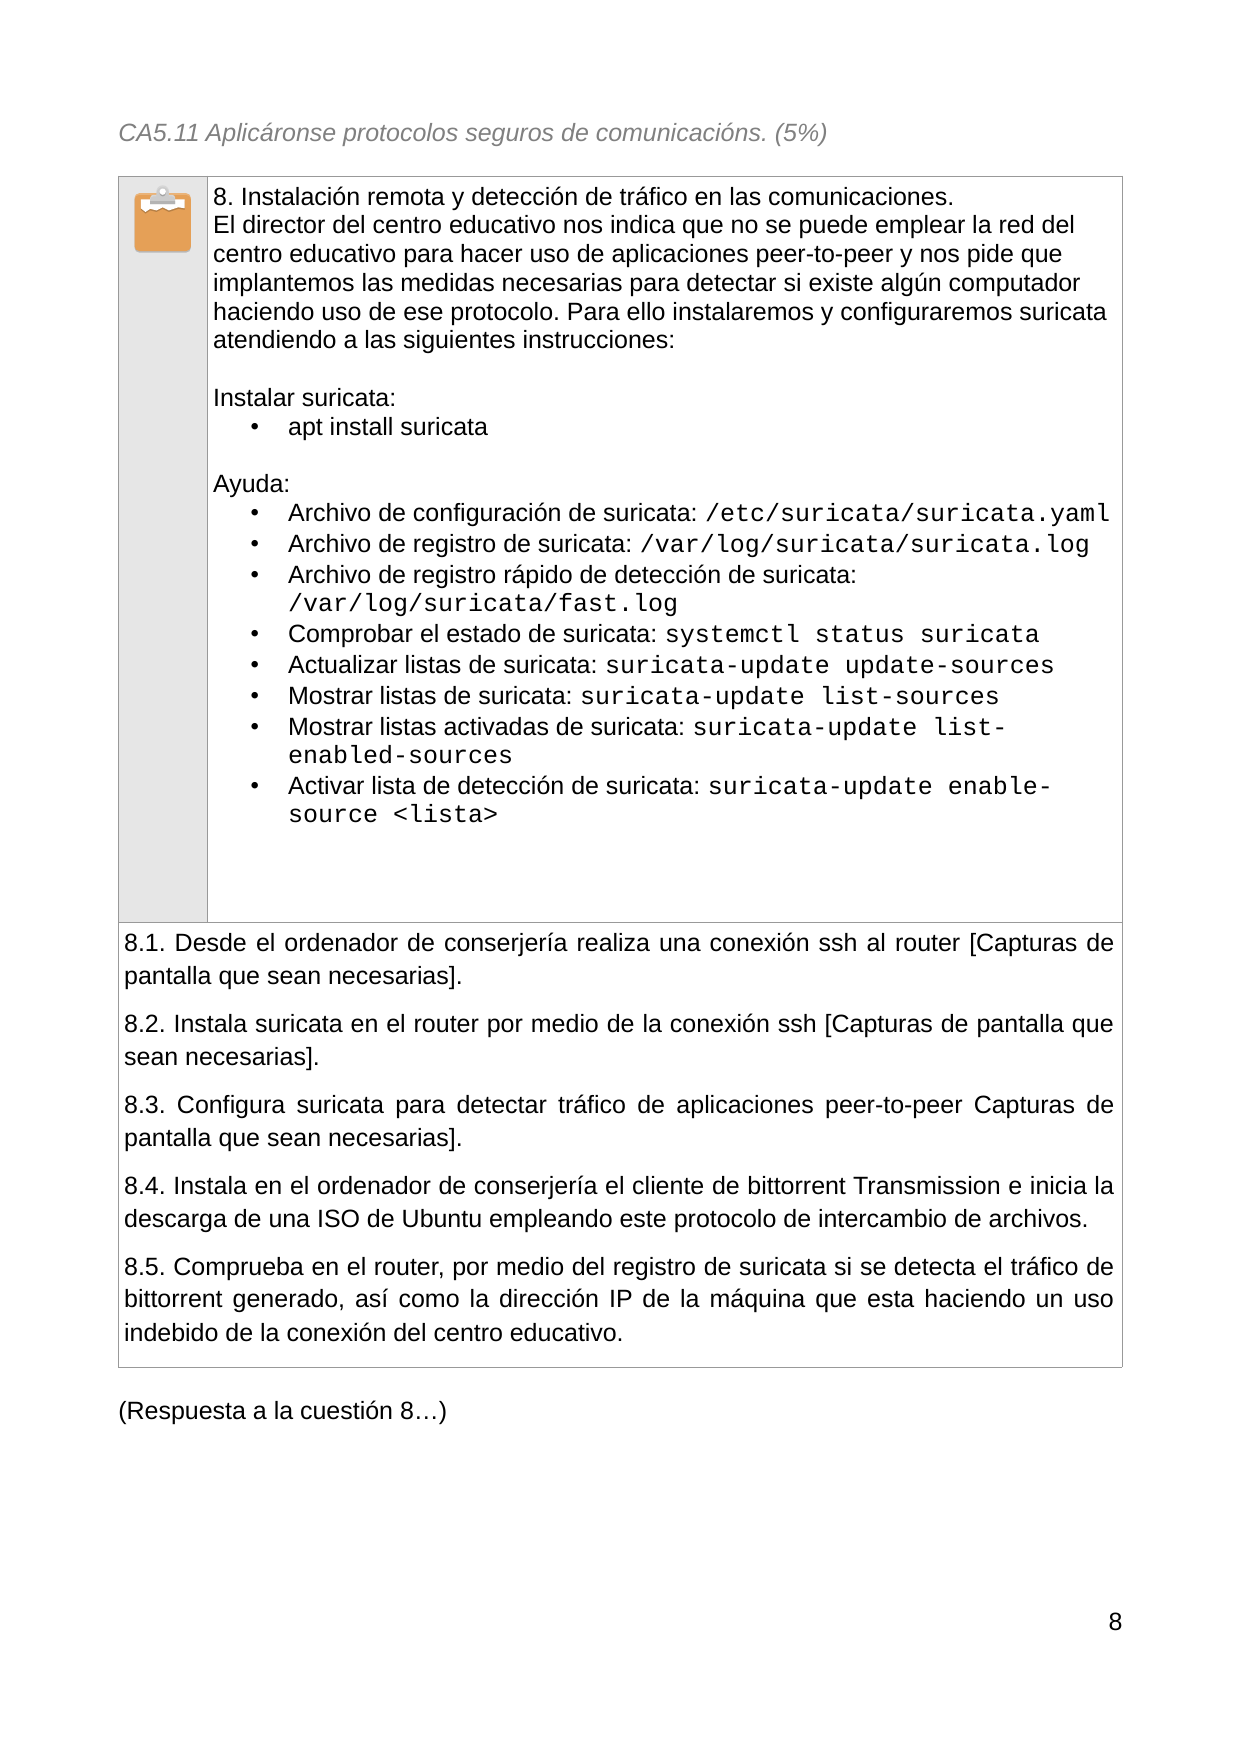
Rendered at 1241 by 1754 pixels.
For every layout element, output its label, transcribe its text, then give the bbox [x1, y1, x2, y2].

text (Respuesta a la cuestión 8…) [118, 1396, 1122, 1424]
text CA5.11 Aplicáronse protocolos seguros de comunicacións. (5%) [118, 118, 1122, 147]
table_header [119, 177, 207, 922]
table_cell 8.1. Desde el ordenador de conserjería realiza una conexión ssh al router [Capturas de pantalla que sean necesarias]. 8.2. Instala suricata en el router por medio de la conexión ssh [Capturas de pantalla que sean necesarias]. 8.3. Configura suricata para detectar tráfico de aplicaciones peer-to-peer Capturas de pantalla que sean necesarias]. 8.4. Instala en el ordenador de conserjería el cliente de bittorrent Transmission e inicia la descarga de una ISO de Ubuntu empleando este protocolo de intercambio de archivos. 8.5. Comprueba en el router, por medio del registro de suricata si se detecta el tráfico de bittorrent generado, así como la dirección IP de la máquina que esta haciendo un uso indebido de la conexión del centro educativo. [119, 923, 1122, 1367]
table_header 8. Instalación remota y detección de tráfico en las comunicaciones. El director del centro educativo nos indica que no se puede emplear la red del centro educativo para hacer uso de aplicaciones peer-to-peer y nos pide que implantemos las medidas necesarias para detectar si existe algún computador haciendo uso de ese protocolo. Para ello instalaremos y configuraremos suricata atendiendo a las siguientes instrucciones: Instalar suricata: apt install suricata Ayuda: Archivo de configuración de suricata: /etc/suricata/suricata.yaml Archivo de registro de suricata: /var/log/suricata/suricata.log Archivo de registro rápido de detección de suricata: /var/log/suricata/fast.log Comprobar el estado de suricata: systemctl status suricata Actualizar listas de suricata: suricata-update update-sources Mostrar listas de suricata: suricata-update list-sources Mostrar listas activadas de suricata: suricata-update list-enabled-sources Activar lista de detección de suricata: suricata-update enable-source <lista> [208, 177, 1122, 922]
